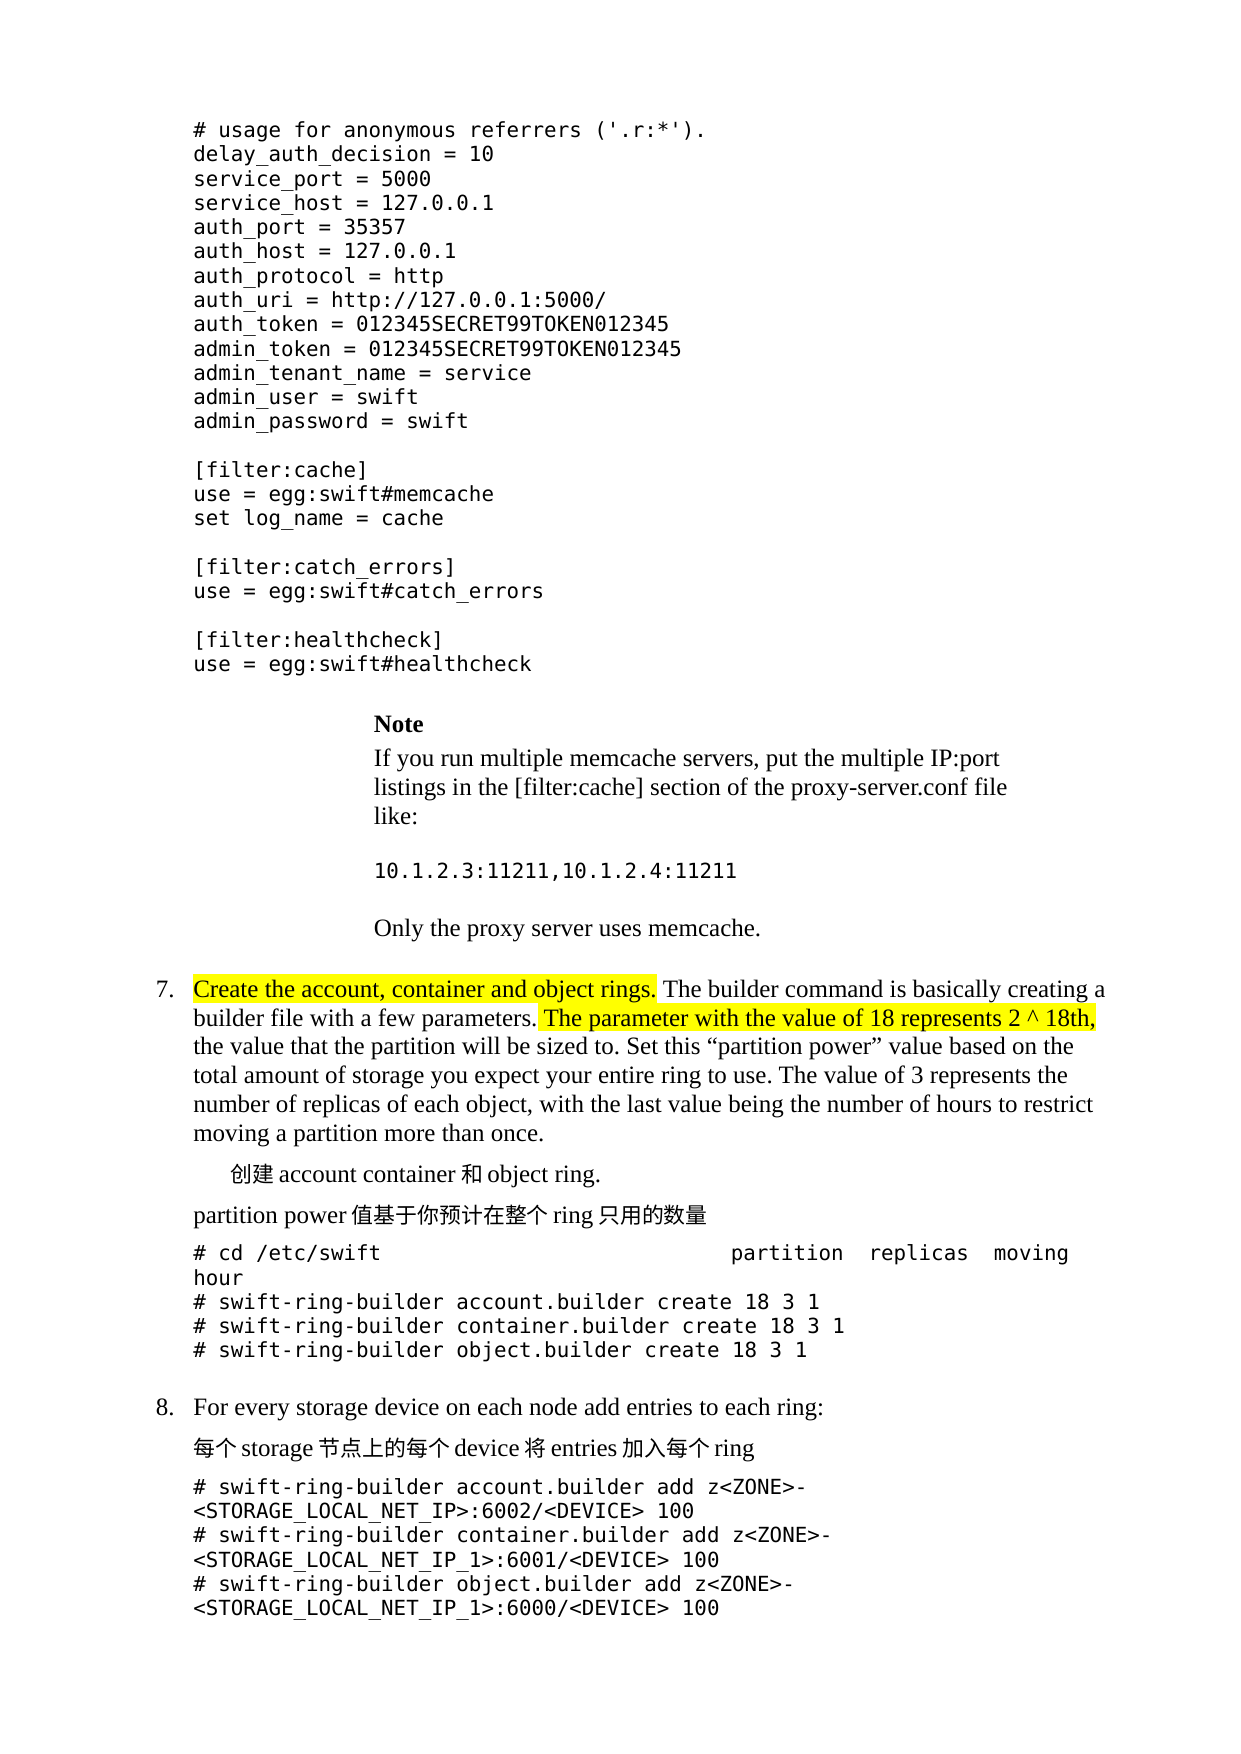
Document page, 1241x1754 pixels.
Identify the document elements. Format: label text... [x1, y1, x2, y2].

list # cd /etc/swift partition replicas moving hour [156, 1241, 1122, 1290]
table_header [268, 706, 371, 974]
list Create the account, container and object rings. The builder command is basically creating a builder file with a few parameters. The parameter with the value of 18 represents 2 ^ 18th, the value that the partition will be sized to. Set this “partition power” value based on the total amount of storage you expect your entire ring to use. The value of 3 represents the number of replicas of each object, with the last value being the number of hours to restrict moving a partition more than once. [156, 974, 1122, 1146]
list admin_tenant_name = service [156, 361, 1122, 385]
list service_host = 127.0.0.1 [156, 191, 1122, 215]
list # usage for anonymous referrers ('.r:*'). [156, 118, 1122, 142]
list use = egg:swift#healthcheck [156, 652, 1122, 676]
list # swift-ring-builder account.builder add z<ZONE>-<STORAGE_LOCAL_NET_IP>:6002/<DEVICE> 100 [156, 1475, 1122, 1523]
list auth_protocol = http [156, 264, 1122, 288]
list 每个storage节点上的每个device将entries加入每个ring [156, 1433, 1122, 1462]
table_cell If you run multiple memcache servers, put the multiple IP:port listings in the [filter:cache] section of the proxy-server.conf file like: 10.1.2.3:11211,10.1.2.4:11211 Only the proxy server uses memcache. [371, 740, 1047, 974]
list # swift-ring-builder container.builder add z<ZONE>-<STORAGE_LOCAL_NET_IP_1>:6001/<DEVICE> 100 [156, 1523, 1122, 1572]
list use = egg:swift#memcache [156, 482, 1122, 506]
list admin_token = 012345SECRET99TOKEN012345 [156, 337, 1122, 361]
table_header Note [371, 706, 1047, 740]
list service_port = 5000 [156, 167, 1122, 191]
list [filter:cache] [156, 458, 1122, 482]
list For every storage device on each node add entries to each ring: [156, 1392, 1122, 1421]
list # swift-ring-builder container.builder create 18 3 1 [156, 1314, 1122, 1338]
list use = egg:swift#catch_errors [156, 579, 1122, 603]
list [filter:healthcheck] [156, 628, 1122, 652]
list # swift-ring-builder object.builder create 18 3 1 [156, 1338, 1122, 1363]
list admin_password = swift [156, 409, 1122, 434]
list delay_auth_decision = 10 [156, 142, 1122, 167]
list # swift-ring-builder object.builder add z<ZONE>-<STORAGE_LOCAL_NET_IP_1>:6000/<DEVICE> 100 [156, 1572, 1122, 1620]
list 创建account container和object ring. [193, 1159, 1122, 1188]
list partition power值基于你预计在整个ring只用的数量 [156, 1200, 1122, 1229]
list # swift-ring-builder account.builder create 18 3 1 [156, 1290, 1122, 1314]
list auth_token = 012345SECRET99TOKEN012345 [156, 312, 1122, 337]
list [filter:catch_errors] [156, 555, 1122, 579]
list auth_host = 127.0.0.1 [156, 239, 1122, 264]
list auth_port = 35357 [156, 215, 1122, 239]
list set log_name = cache [156, 506, 1122, 531]
list auth_uri = http://127.0.0.1:5000/ [156, 288, 1122, 312]
list admin_user = swift [156, 385, 1122, 409]
